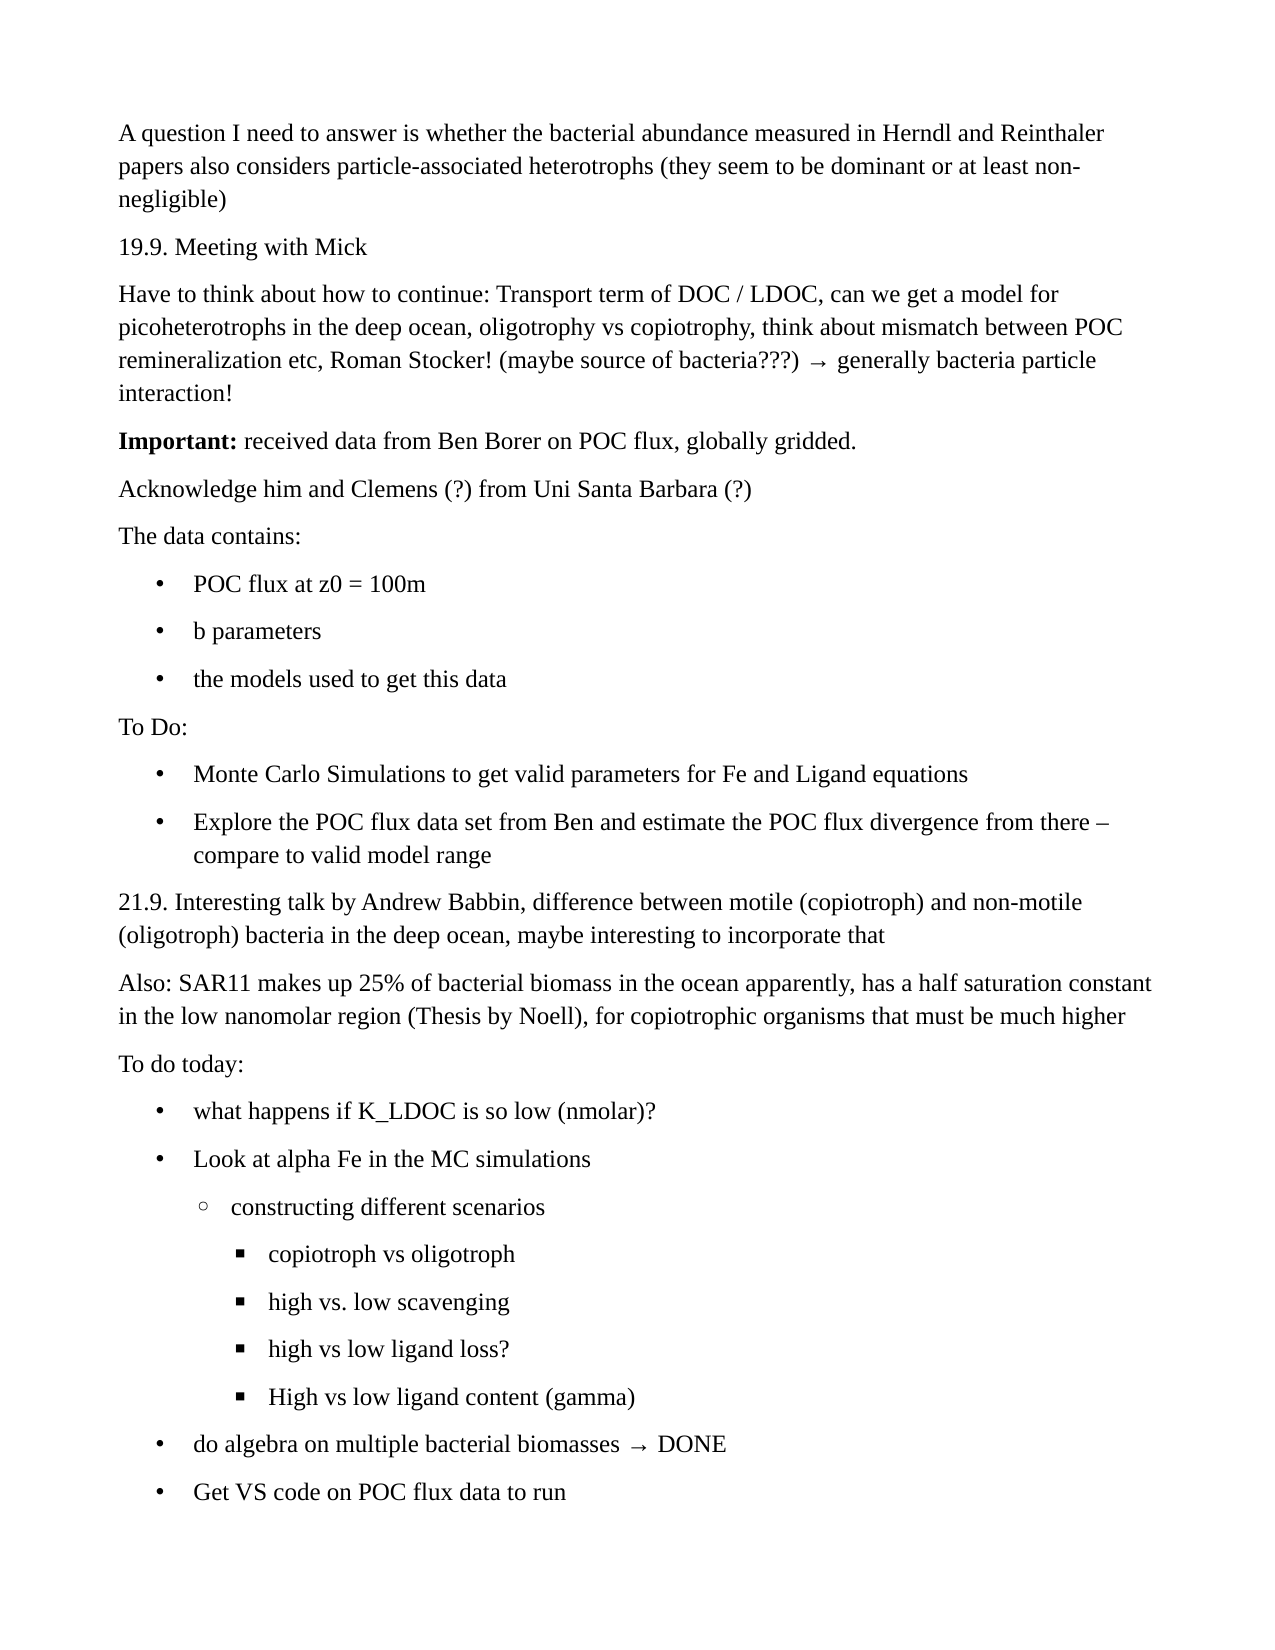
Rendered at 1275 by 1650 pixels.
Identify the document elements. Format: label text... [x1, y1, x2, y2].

list Look at alpha Fe in the MC simulations [156, 1144, 1157, 1173]
text Also: SAR11 makes up 25% of bacterial biomass in the ocean apparently, has a half saturation constant in the low nanomolar region (Thesis by Noell), for copiotrophic organisms that must be much higher [118, 968, 1157, 1030]
text Have to think about how to continue: Transport term of DOC / LDOC, can we get a model for picoheterotrophs in the deep ocean, oligotrophy vs copiotrophy, think about mismatch between POC remineralization etc, Roman Stocker! (maybe source of bacteria???) → generally bacteria particle interaction! [118, 279, 1157, 407]
text To do today: [118, 1049, 1157, 1077]
list constructing different scenarios [193, 1192, 1157, 1220]
text Acknowledge him and Clemens (?) from Uni Santa Barbara (?) [118, 474, 1157, 502]
list the models used to get this data [156, 664, 1157, 693]
text To Do: [118, 712, 1157, 740]
list copiotroph vs oligotroph [231, 1239, 1157, 1268]
list Monte Carlo Simulations to get valid parameters for Fe and Ligand equations [156, 759, 1157, 788]
text Important: received data from Ben Borer on POC flux, globally gridded. [118, 426, 1157, 455]
text 21.9. Interesting talk by Andrew Babbin, difference between motile (copiotroph) and non-motile (oligotroph) bacteria in the deep ocean, maybe interesting to incorporate that [118, 887, 1157, 949]
list what happens if K_LDOC is so low (nmolar)? [156, 1096, 1157, 1125]
list high vs low ligand loss? [231, 1334, 1157, 1363]
list b parameters [156, 616, 1157, 645]
text The data contains: [118, 521, 1157, 550]
list Get VS code on POC flux data to run [156, 1477, 1157, 1506]
list POC flux at z0 = 100m [156, 569, 1157, 598]
text A question I need to answer is whether the bacterial abundance measured in Herndl and Reinthaler papers also considers particle-associated heterotrophs (they seem to be dominant or at least non-negligible) [118, 118, 1157, 213]
list high vs. low scavenging [231, 1287, 1157, 1316]
list do algebra on multiple bacterial biomasses → DONE [156, 1429, 1157, 1458]
text 19.9. Meeting with Mick [118, 232, 1157, 261]
list High vs low ligand content (gamma) [231, 1382, 1157, 1411]
list Explore the POC flux data set from Ben and estimate the POC flux divergence from there – compare to valid model range [156, 807, 1157, 869]
